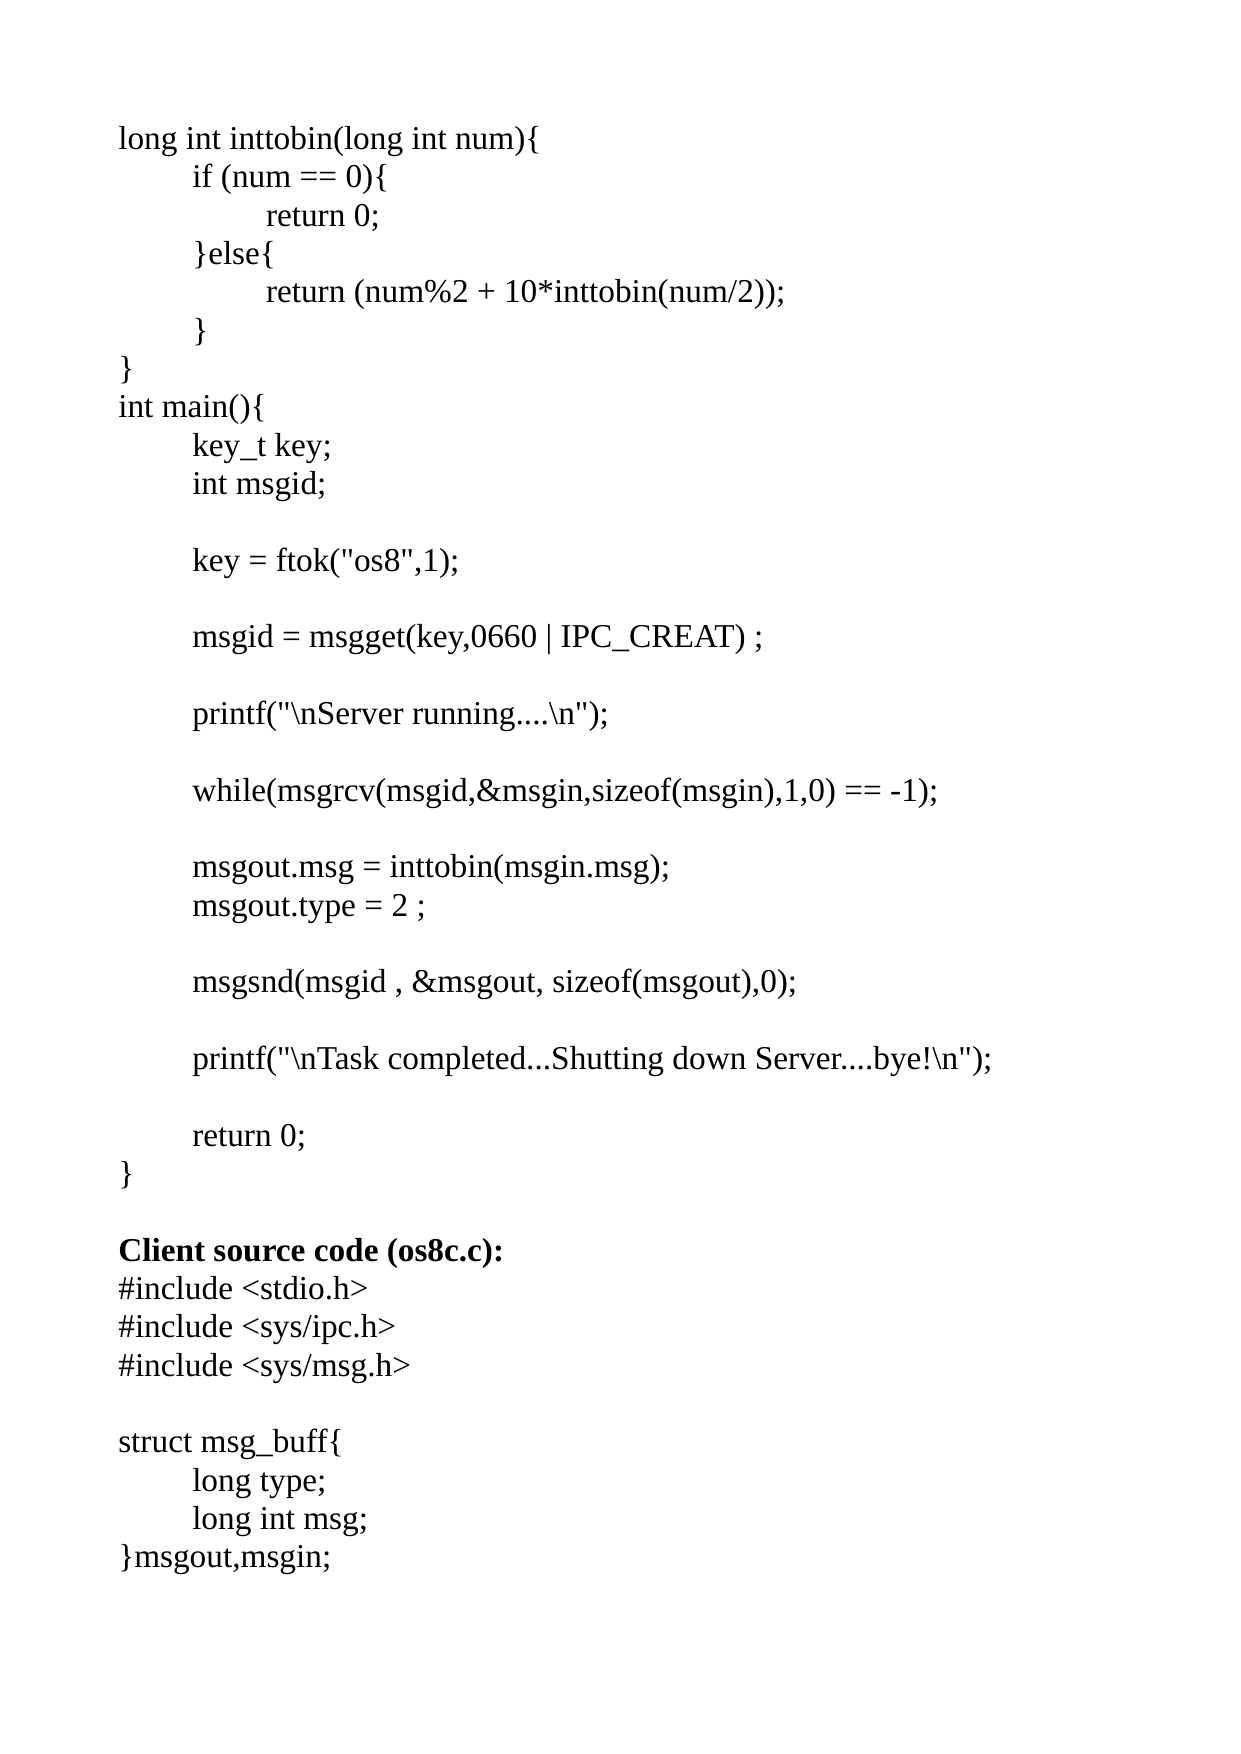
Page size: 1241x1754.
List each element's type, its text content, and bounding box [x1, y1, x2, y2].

text printf("\nTask completed...Shutting down Server....bye!\n"); [118, 1038, 1122, 1076]
text struct msg_buff{ [118, 1421, 1122, 1460]
text Client source code (os8c.c): [118, 1230, 1122, 1268]
text #include <stdio.h> [118, 1268, 1122, 1306]
text }msgout,msgin; [118, 1536, 1122, 1575]
text msgsnd(msgid , &msgout, sizeof(msgout),0); [118, 961, 1122, 1000]
text return 0; [118, 195, 1122, 233]
text while(msgrcv(msgid,&msgin,sizeof(msgin),1,0) == -1); [118, 770, 1122, 808]
text msgid = msgget(key,0660 | IPC_CREAT) ; [118, 616, 1122, 655]
text #include <sys/ipc.h> [118, 1306, 1122, 1345]
text } [118, 348, 1122, 386]
text key_t key; [118, 425, 1122, 463]
text msgout.msg = inttobin(msgin.msg); [118, 846, 1122, 885]
text printf("\nServer running....\n"); [118, 693, 1122, 731]
text if (num == 0){ [118, 156, 1122, 195]
text } [118, 310, 1122, 348]
text #include <sys/msg.h> [118, 1345, 1122, 1383]
text return 0; [118, 1115, 1122, 1153]
text long int msg; [118, 1498, 1122, 1536]
text return (num%2 + 10*inttobin(num/2)); [118, 271, 1122, 310]
text long type; [118, 1460, 1122, 1498]
text key = ftok("os8",1); [118, 540, 1122, 578]
text }else{ [118, 233, 1122, 271]
text } [118, 1153, 1122, 1191]
text int main(){ [118, 386, 1122, 425]
text long int inttobin(long int num){ [118, 118, 1122, 156]
text int msgid; [118, 463, 1122, 501]
text msgout.type = 2 ; [118, 885, 1122, 923]
